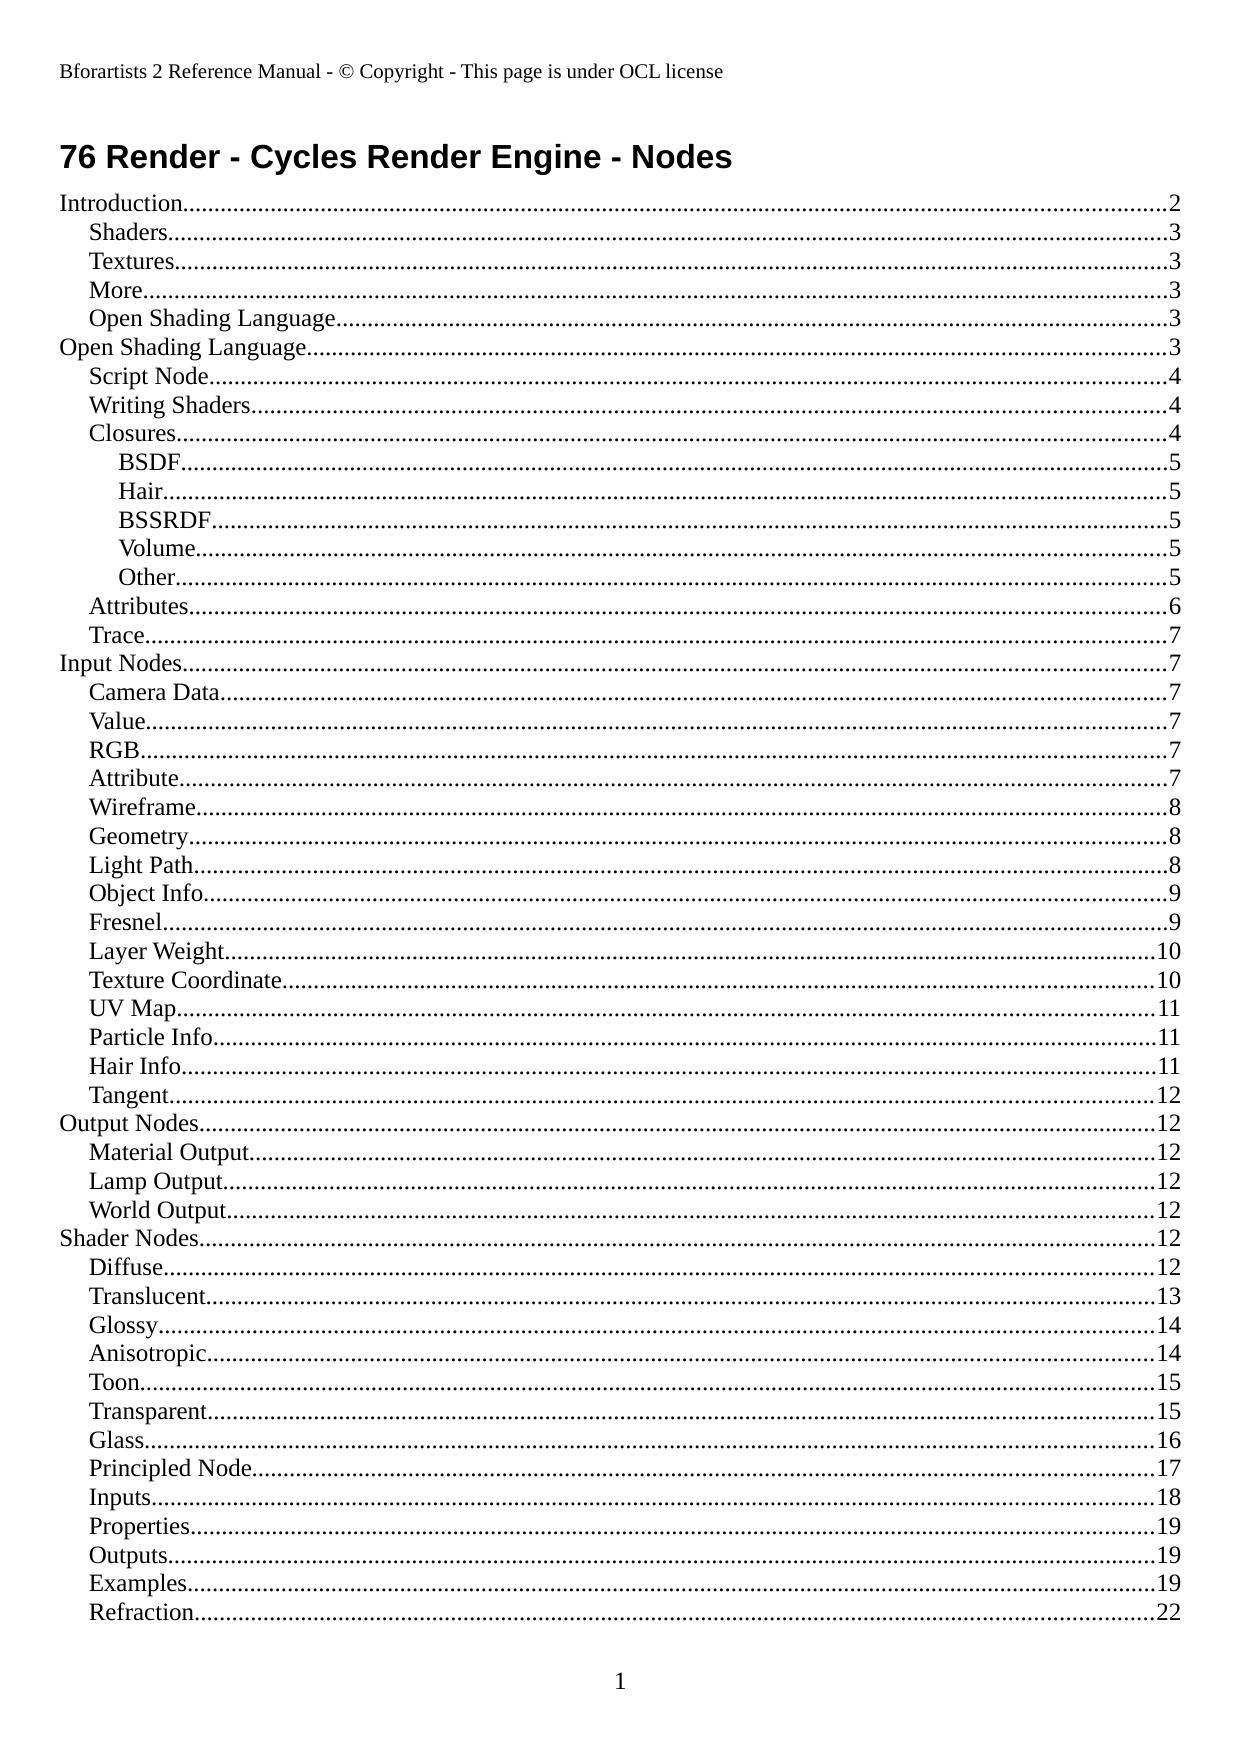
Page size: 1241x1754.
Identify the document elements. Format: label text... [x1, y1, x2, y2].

text Glass 16 [88, 1425, 1181, 1453]
text Material Output 12 [88, 1137, 1181, 1166]
text BSSRDF 5 [118, 505, 1181, 533]
text Other 5 [118, 562, 1181, 591]
text Particle Info 11 [88, 1022, 1181, 1051]
text Refraction 22 [88, 1597, 1181, 1626]
text Outputs 19 [88, 1540, 1181, 1568]
text Closures 4 [88, 418, 1181, 447]
text Examples 19 [88, 1568, 1181, 1597]
text Output Nodes 12 [59, 1108, 1181, 1137]
text Lamp Output 12 [88, 1166, 1181, 1195]
text Translucent 13 [88, 1281, 1181, 1310]
text Textures 3 [88, 246, 1181, 275]
text World Output 12 [88, 1195, 1181, 1223]
text Value 7 [88, 706, 1181, 735]
text Anisotropic 14 [88, 1338, 1181, 1367]
text Attribute 7 [88, 763, 1181, 792]
text RGB 7 [88, 735, 1181, 763]
text Properties 19 [88, 1511, 1181, 1540]
text Wireframe 8 [88, 792, 1181, 821]
text Fresnel 9 [88, 907, 1181, 936]
text Open Shading Language 3 [59, 332, 1181, 361]
text Hair Info 11 [88, 1051, 1181, 1080]
text Introduction 2 [59, 188, 1181, 217]
text UV Map 11 [88, 993, 1181, 1022]
text Diffuse 12 [88, 1252, 1181, 1281]
text Object Info 9 [88, 878, 1181, 907]
text Glossy 14 [88, 1310, 1181, 1338]
text Light Path 8 [88, 850, 1181, 878]
text Trace 7 [88, 620, 1181, 648]
text Geometry 8 [88, 821, 1181, 850]
text Tangent 12 [88, 1080, 1181, 1108]
text Transparent 15 [88, 1396, 1181, 1425]
text Layer Weight 10 [88, 936, 1181, 965]
text Toon 15 [88, 1367, 1181, 1396]
text Volume 5 [118, 533, 1181, 562]
text Script Node 4 [88, 361, 1181, 390]
text Writing Shaders 4 [88, 390, 1181, 418]
text Texture Coordinate 10 [88, 965, 1181, 993]
text Shader Nodes 12 [59, 1223, 1181, 1252]
text Principled Node 17 [88, 1453, 1181, 1482]
text Open Shading Language 3 [88, 303, 1181, 332]
subtitle 76 Render - Cycles Render Engine - Nodes [59, 138, 1181, 176]
text Camera Data 7 [88, 677, 1181, 706]
text Attributes 6 [88, 591, 1181, 620]
text Input Nodes 7 [59, 648, 1181, 677]
text More 3 [88, 275, 1181, 303]
text Shaders 3 [88, 217, 1181, 246]
text Inputs 18 [88, 1482, 1181, 1511]
text Hair 5 [118, 476, 1181, 505]
text BSDF 5 [118, 447, 1181, 476]
